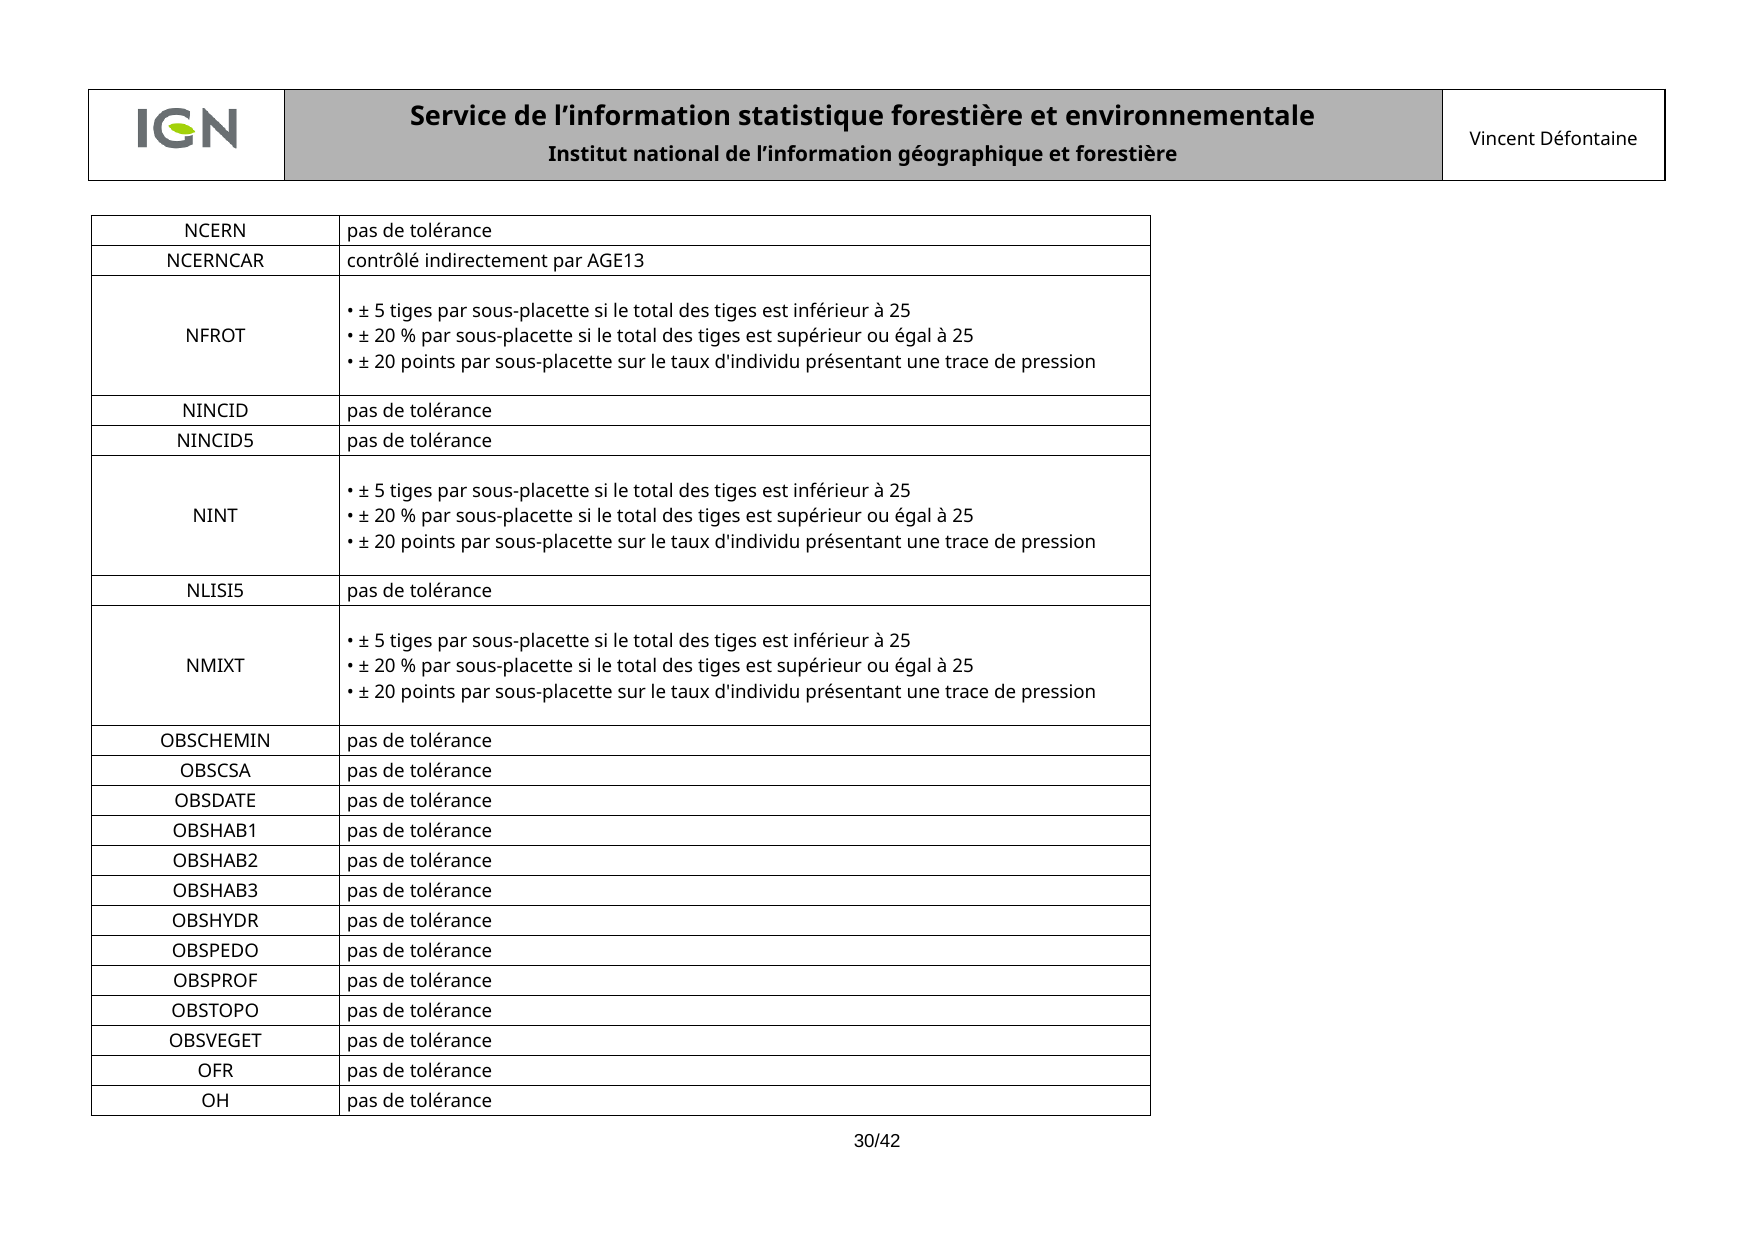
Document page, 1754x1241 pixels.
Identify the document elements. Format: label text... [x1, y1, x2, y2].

table_cell contrôlé indirectement par AGE13 [340, 246, 1150, 275]
table_cell NINCID5 [92, 426, 339, 455]
table_cell pas de tolérance [340, 936, 1150, 965]
table_cell pas de tolérance [340, 756, 1150, 785]
table_cell pas de tolérance [340, 1026, 1150, 1055]
table_cell pas de tolérance [340, 726, 1150, 755]
table_cell NINCID [92, 396, 339, 425]
table_cell • ± 5 tiges par sous-placette si le total des tiges est inférieur à 25 • ± 20 % par sous-placette si le total des tiges est supérieur ou égal à 25 • ± 20 points par sous-placette sur le taux d'individu présentant une trace de pression [340, 456, 1150, 575]
table_cell OBSPROF [92, 966, 339, 995]
table_cell NFROT [92, 276, 339, 395]
table_cell pas de tolérance [340, 906, 1150, 935]
table_cell OBSPEDO [92, 936, 339, 965]
table_cell OBSHAB3 [92, 876, 339, 905]
table_cell pas de tolérance [340, 216, 1150, 245]
table_cell pas de tolérance [340, 396, 1150, 425]
table_cell • ± 5 tiges par sous-placette si le total des tiges est inférieur à 25 • ± 20 % par sous-placette si le total des tiges est supérieur ou égal à 25 • ± 20 points par sous-placette sur le taux d'individu présentant une trace de pression [340, 276, 1150, 395]
table_cell NCERNCAR [92, 246, 339, 275]
table_cell NMIXT [92, 606, 339, 725]
table_cell OBSDATE [92, 786, 339, 815]
table_cell OBSHAB1 [92, 816, 339, 845]
table_cell pas de tolérance [340, 1056, 1150, 1085]
table_cell pas de tolérance [340, 966, 1150, 995]
picture [121, 94, 253, 162]
table_cell OFR [92, 1056, 339, 1085]
table_cell pas de tolérance [340, 876, 1150, 905]
table_cell OBSTOPO [92, 996, 339, 1025]
table_cell pas de tolérance [340, 576, 1150, 605]
table_cell NLISI5 [92, 576, 339, 605]
table_cell OBSVEGET [92, 1026, 339, 1055]
table_cell • ± 5 tiges par sous-placette si le total des tiges est inférieur à 25 • ± 20 % par sous-placette si le total des tiges est supérieur ou égal à 25 • ± 20 points par sous-placette sur le taux d'individu présentant une trace de pression [340, 606, 1150, 725]
table_cell OBSHYDR [92, 906, 339, 935]
table_cell pas de tolérance [340, 786, 1150, 815]
table_cell NINT [92, 456, 339, 575]
table_cell OBSCSA [92, 756, 339, 785]
table_cell pas de tolérance [340, 1086, 1150, 1115]
table_cell pas de tolérance [340, 996, 1150, 1025]
table_cell OBSCHEMIN [92, 726, 339, 755]
table_cell OBSHAB2 [92, 846, 339, 875]
table_cell pas de tolérance [340, 816, 1150, 845]
table_cell pas de tolérance [340, 426, 1150, 455]
table_cell pas de tolérance [340, 846, 1150, 875]
table_cell OH [92, 1086, 339, 1115]
table_cell NCERN [92, 216, 339, 245]
